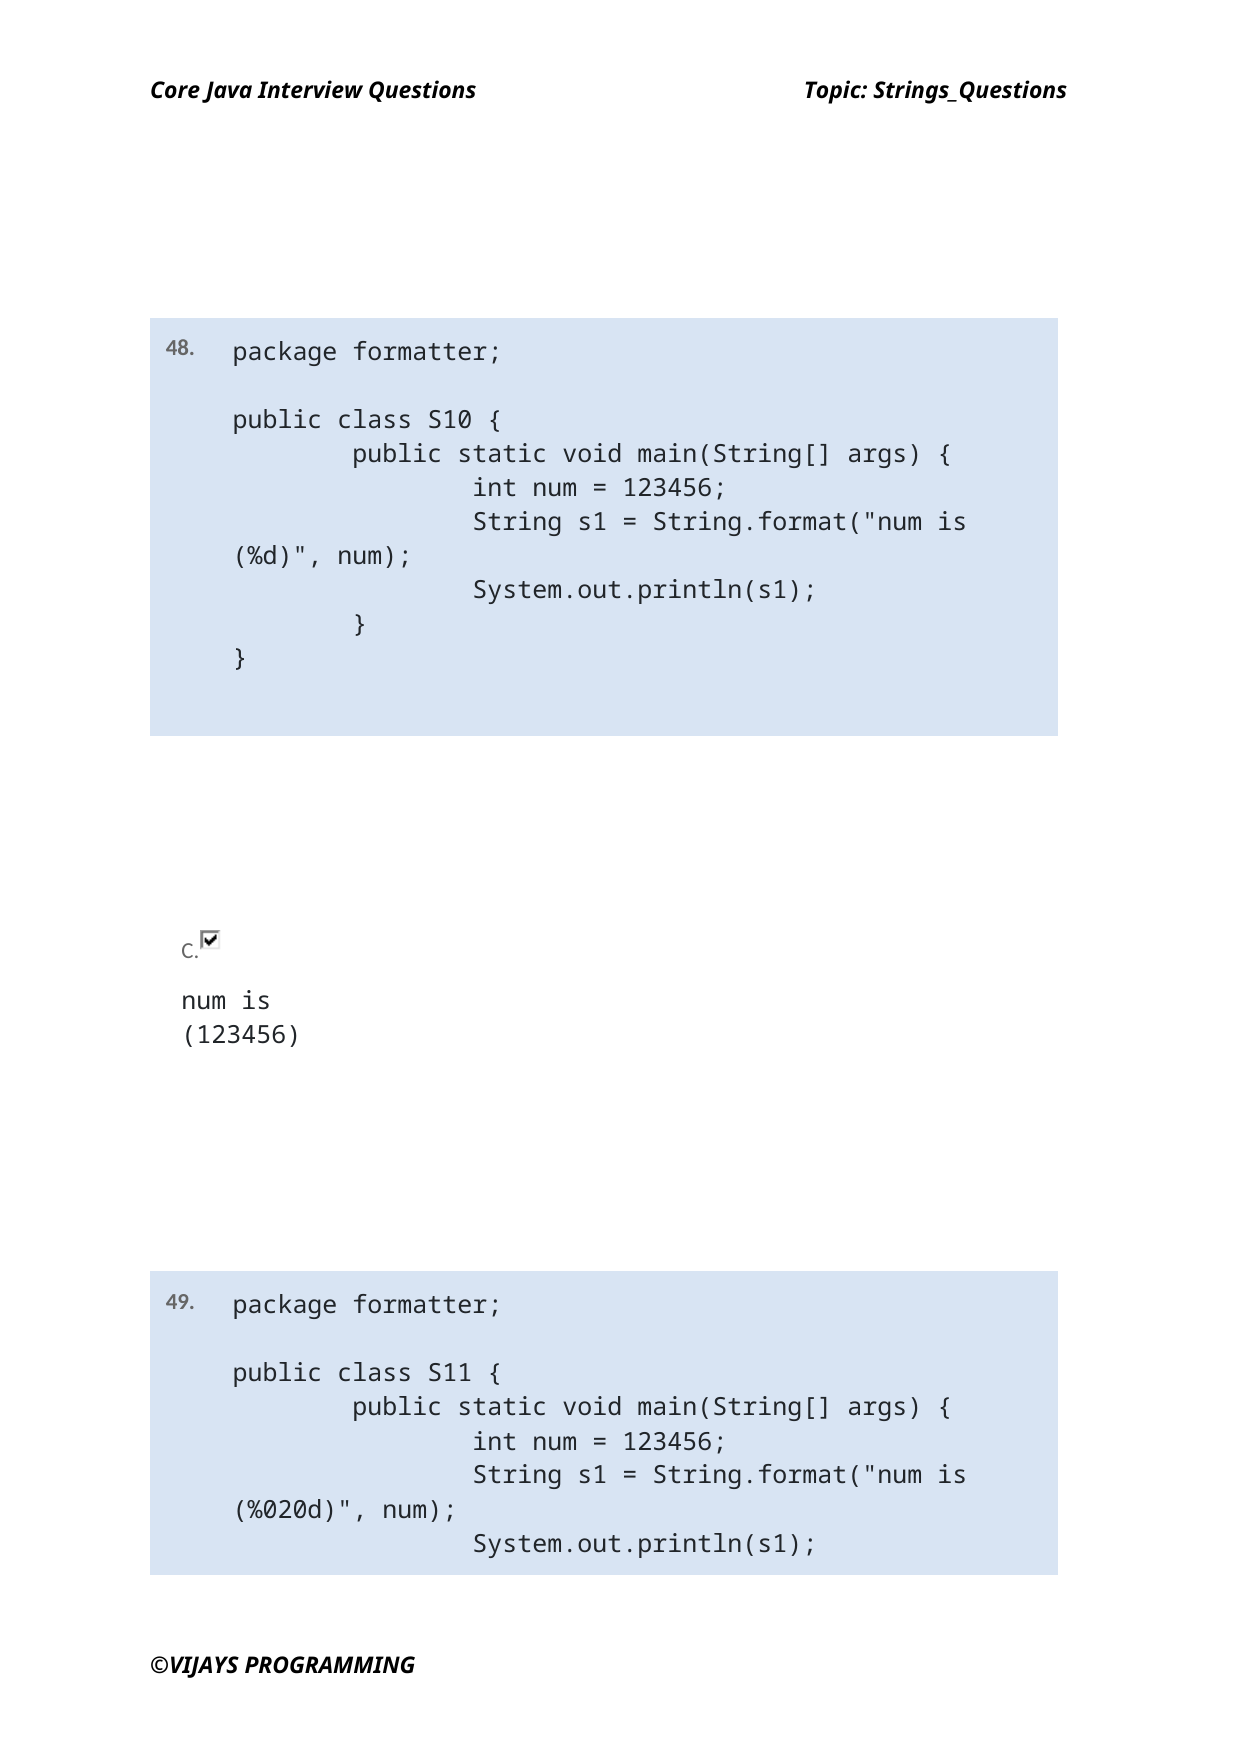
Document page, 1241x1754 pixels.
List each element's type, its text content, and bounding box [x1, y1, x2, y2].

table_header 49. [150, 1271, 217, 1575]
table_header [181, 200, 250, 302]
table_header [181, 820, 305, 922]
table_header package formatter; public class S11 { public static void main(String[] args) { int num = 123456; String s1 = String.format("num is (%020d)", num); System.out.println(s1); [217, 1271, 1058, 1575]
table_cell [150, 150, 1090, 318]
table_cell [1058, 318, 1090, 736]
table_cell package formatter; public class S10 { public static void main(String[] args) { int num = 123456; String s1 = String.format("num is (%d)", num); System.out.println(s1); } } [217, 318, 1058, 736]
table_header [181, 1153, 429, 1255]
table_header [181, 752, 277, 820]
table_header [181, 166, 429, 200]
table_cell 48. [150, 318, 217, 736]
table_header [1058, 1271, 1090, 1575]
table_cell [150, 736, 1090, 1271]
table_header C. num is (123456) [181, 922, 401, 1153]
